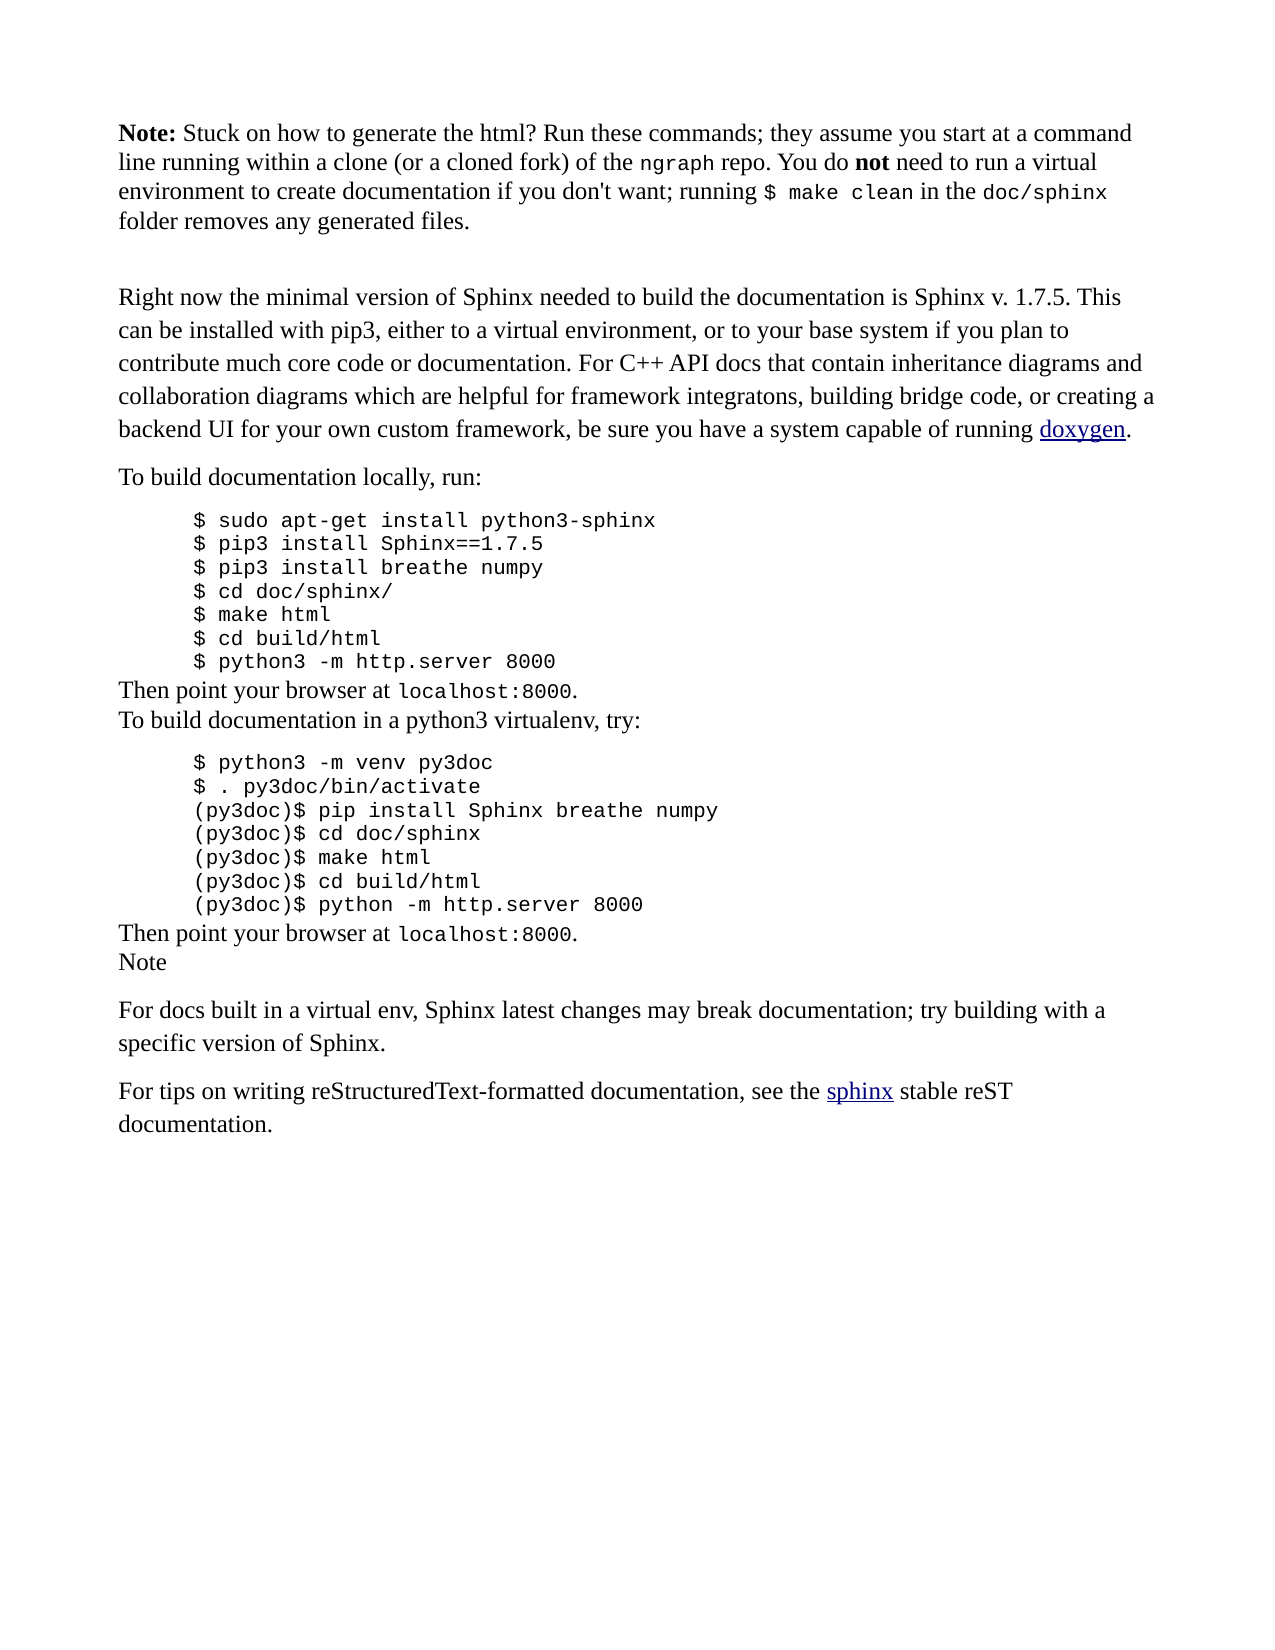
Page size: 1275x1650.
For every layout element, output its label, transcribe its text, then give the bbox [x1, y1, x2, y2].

text Then point your browser at localhost:8000. [118, 918, 1157, 947]
text (py3doc)$ cd doc/sphinx [193, 823, 1157, 847]
text $ cd doc/sphinx/ [193, 581, 1157, 604]
text To build documentation in a python3 virtualenv, try: [118, 705, 1157, 733]
subtitle For tips on writing reStructuredText-formatted documentation, see the sphinx stable reST documentation. [118, 1076, 1157, 1137]
text $ pip3 install Sphinx==1.7.5 [193, 533, 1157, 557]
text Right now the minimal version of Sphinx needed to build the documentation is Sphinx v. 1.7.5. This can be installed with pip3, either to a virtual environment, or to your base system if you plan to contribute much core code or documentation. For C++ API docs that contain inheritance diagrams and collaboration diagrams which are helpful for framework integratons, building bridge code, or creating a backend UI for your own custom framework, be sure you have a system capable of running doxygen. [118, 282, 1157, 443]
text $ sudo apt-get install python3-sphinx [193, 510, 1157, 533]
text $ . py3doc/bin/activate [193, 776, 1157, 800]
text $ python3 -m venv py3doc [193, 752, 1157, 776]
text Note [118, 947, 1157, 976]
text For docs built in a virtual env, Sphinx latest changes may break documentation; try building with a specific version of Sphinx. [118, 995, 1157, 1057]
text To build documentation locally, run: [118, 462, 1157, 491]
text (py3doc)$ make html [193, 847, 1157, 871]
text (py3doc)$ python -m http.server 8000 [193, 894, 1157, 918]
text $ python3 -m http.server 8000 [193, 652, 1157, 675]
text $ pip3 install breathe numpy [193, 557, 1157, 581]
text $ cd build/html [193, 628, 1157, 652]
text (py3doc)$ cd build/html [193, 871, 1157, 894]
text (py3doc)$ pip install Sphinx breathe numpy [193, 800, 1157, 823]
text Note: Stuck on how to generate the html? Run these commands; they assume you start at a command line running within a clone (or a cloned fork) of the ngraph repo. You do not need to run a virtual environment to create documentation if you don't want; running $ make clean in the doc/sphinx folder removes any generated files. [118, 118, 1157, 235]
text $ make html [193, 604, 1157, 628]
text Then point your browser at localhost:8000. [118, 675, 1157, 705]
